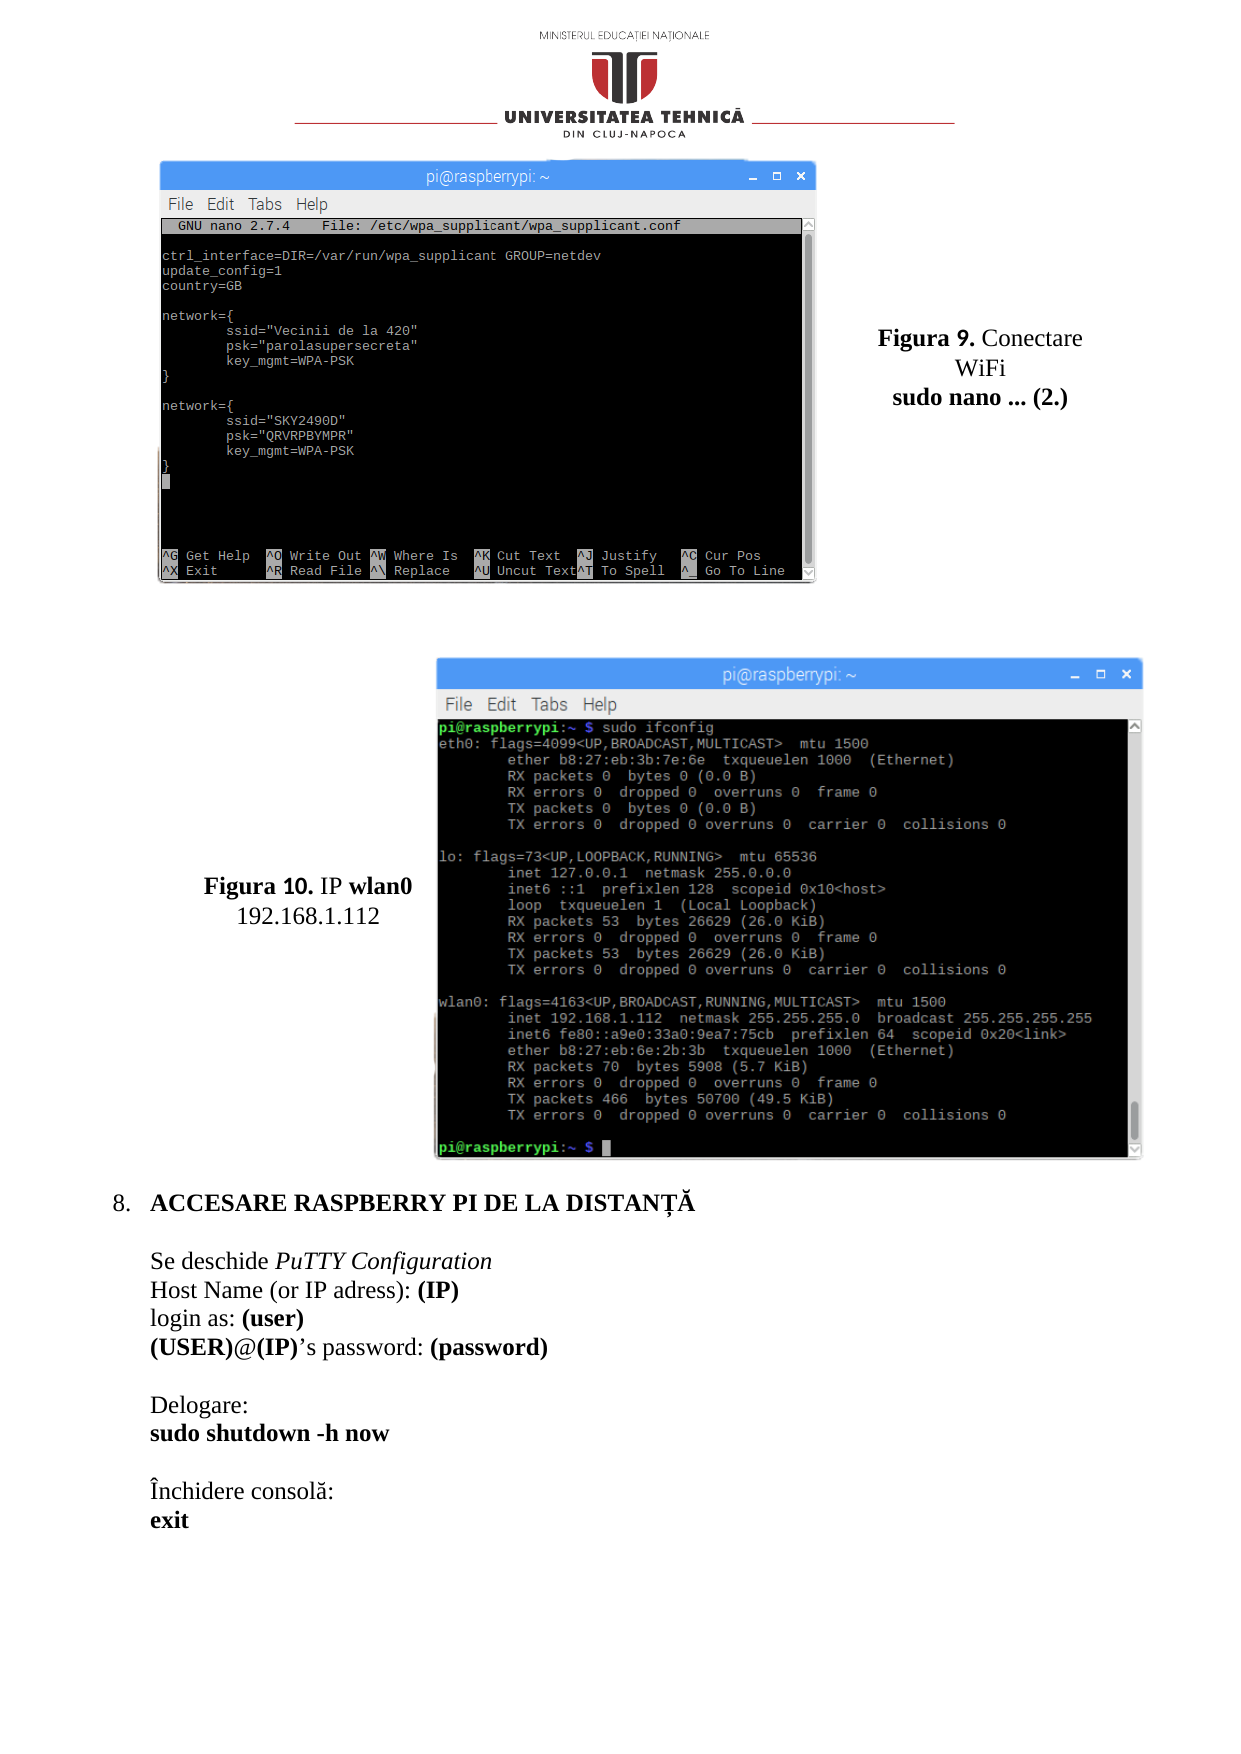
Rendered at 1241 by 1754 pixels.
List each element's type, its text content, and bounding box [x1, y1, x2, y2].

text Host Name (or IP adress): (IP) [150, 1275, 1090, 1303]
text login as: (user) [150, 1303, 1090, 1332]
list 192.168.1.112 [187, 901, 435, 930]
text sudo shutdown -h now [150, 1418, 1090, 1447]
text Delogare: [150, 1390, 1090, 1418]
text Închidere consolă: [150, 1476, 1090, 1505]
text exit [150, 1505, 1090, 1533]
text Se deschide PuTTY Configuration [150, 1246, 1090, 1275]
list sudo nano ... (2.) [817, 382, 1090, 411]
list Figura 9. Conectare WiFi [817, 322, 1090, 382]
list Figura 10. IP wlan0 [187, 871, 435, 901]
text (USER)@(IP)’s password: (password) [150, 1332, 1090, 1361]
list ACCESARE RASPBERRY PI DE LA DISTANȚĂ [112, 1188, 1090, 1217]
